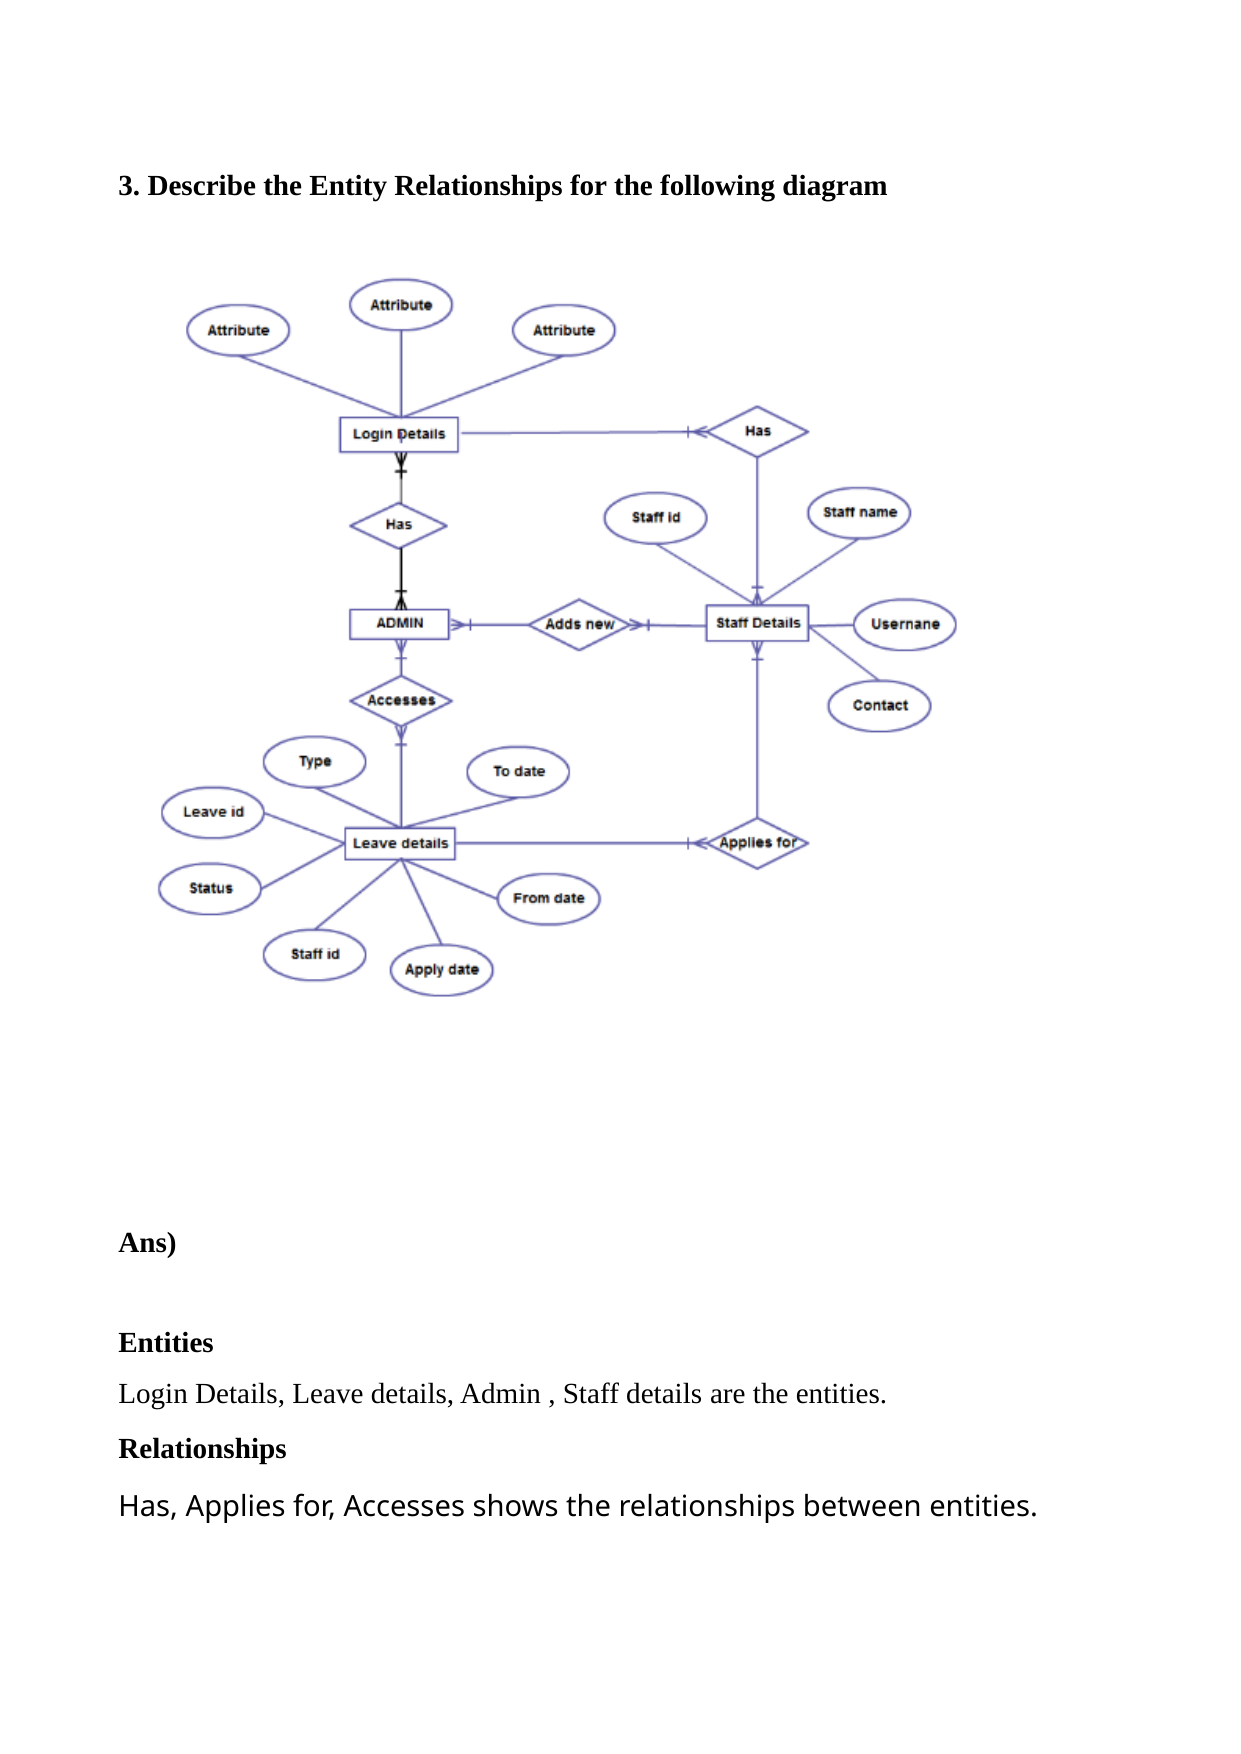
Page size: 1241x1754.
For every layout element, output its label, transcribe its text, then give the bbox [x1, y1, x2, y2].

text Relationships [118, 1431, 1122, 1464]
text Ans) [118, 1225, 1122, 1258]
text Has, Applies for, Accesses shows the relationships between entities. [118, 1486, 1122, 1525]
picture [149, 270, 960, 1003]
text Entities [118, 1326, 1122, 1359]
text Login Details, Leave details, Admin , Staff details are the entities. [118, 1376, 1122, 1409]
text 3. Describe the Entity Relationships for the following diagram [118, 168, 1122, 202]
